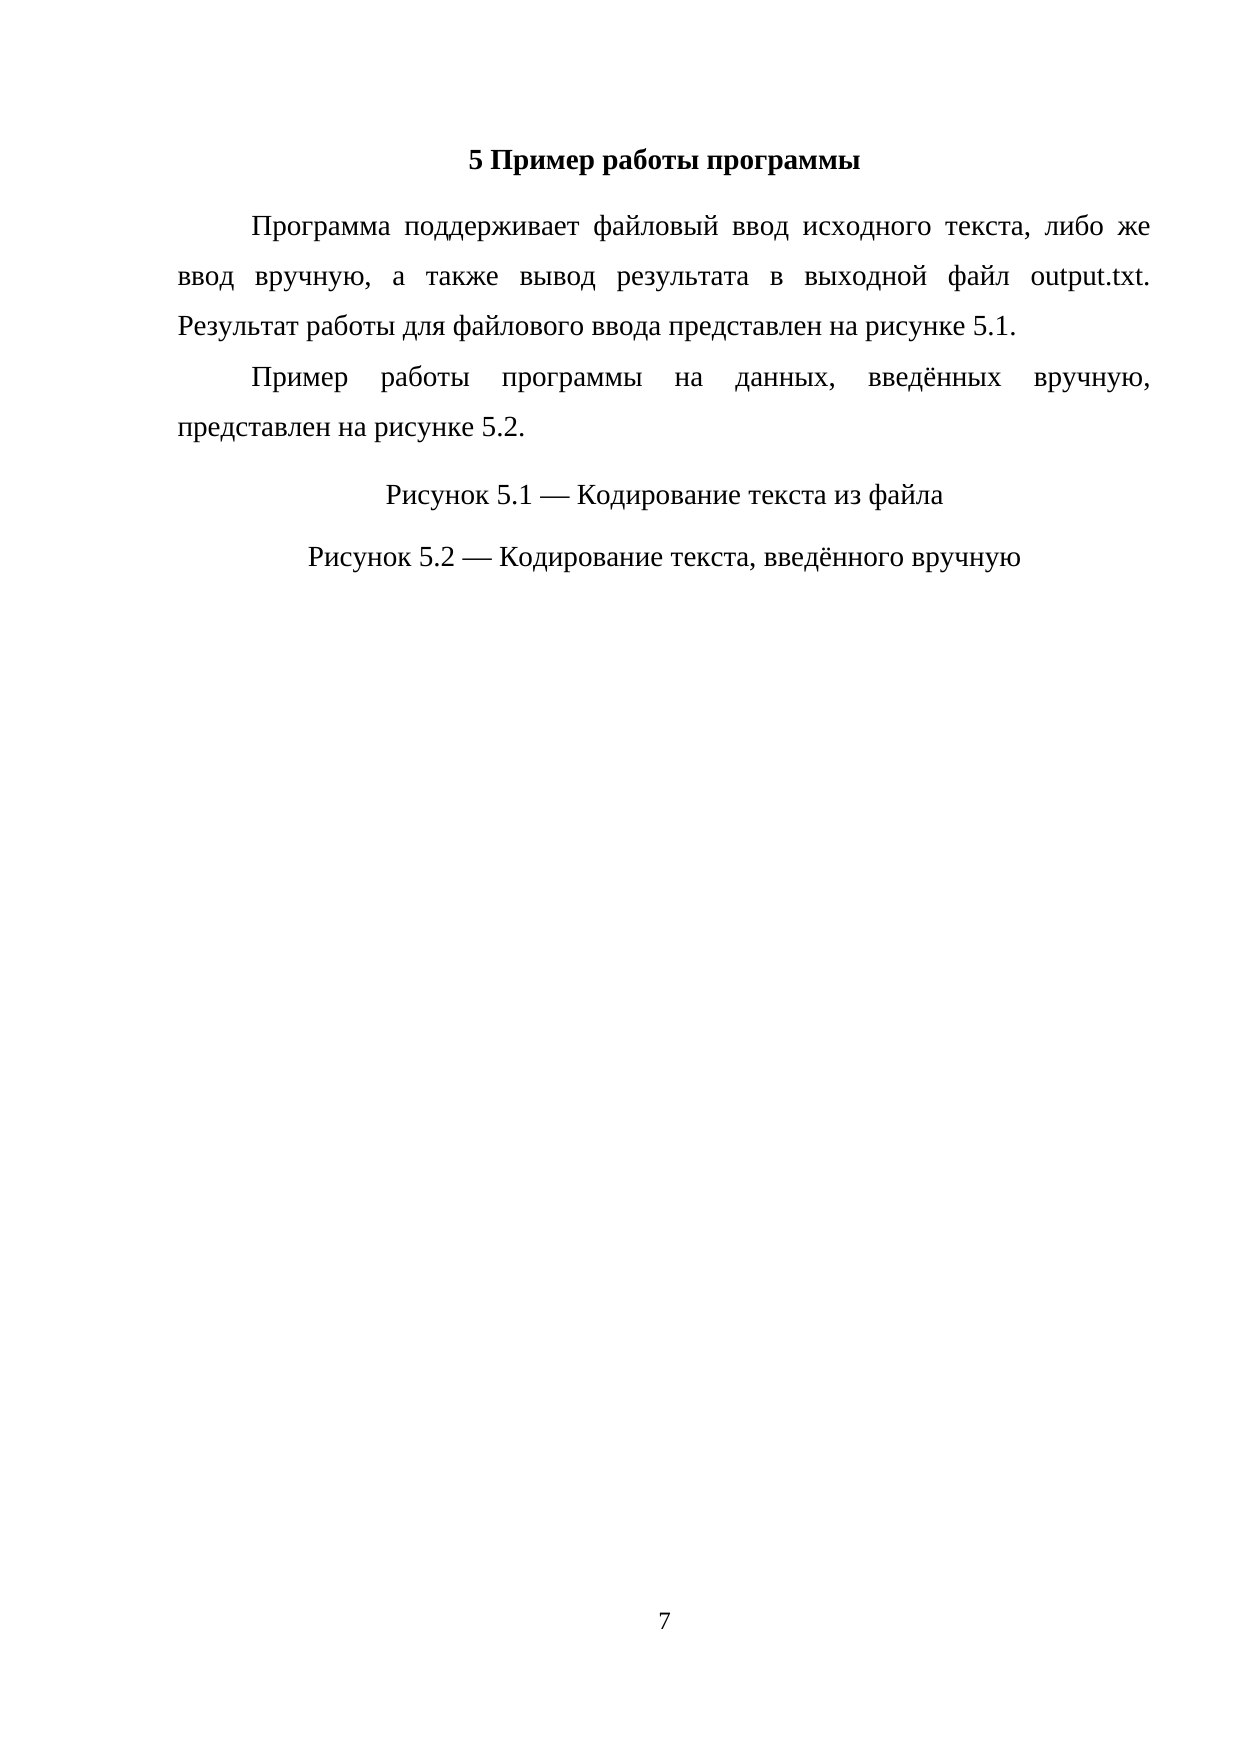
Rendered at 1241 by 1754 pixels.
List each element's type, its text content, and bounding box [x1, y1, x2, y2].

subtitle Рисунок 5.1 — Кодирование текста из файла [177, 477, 1152, 511]
text Программа поддерживает файловый ввод исходного текста, либо же ввод вручную, а также вывод результата в выходной файл output.txt. Результат работы для файлового ввода представлен на рисунке 5.1. [177, 208, 1152, 342]
subtitle Рисунок 5.2 — Кодирование текста, введённого вручную [177, 539, 1152, 573]
text Пример работы программы на данных, введённых вручную, представлен на рисунке 5.2. [177, 359, 1152, 443]
subtitle 5 Пример работы программы [177, 142, 1152, 175]
